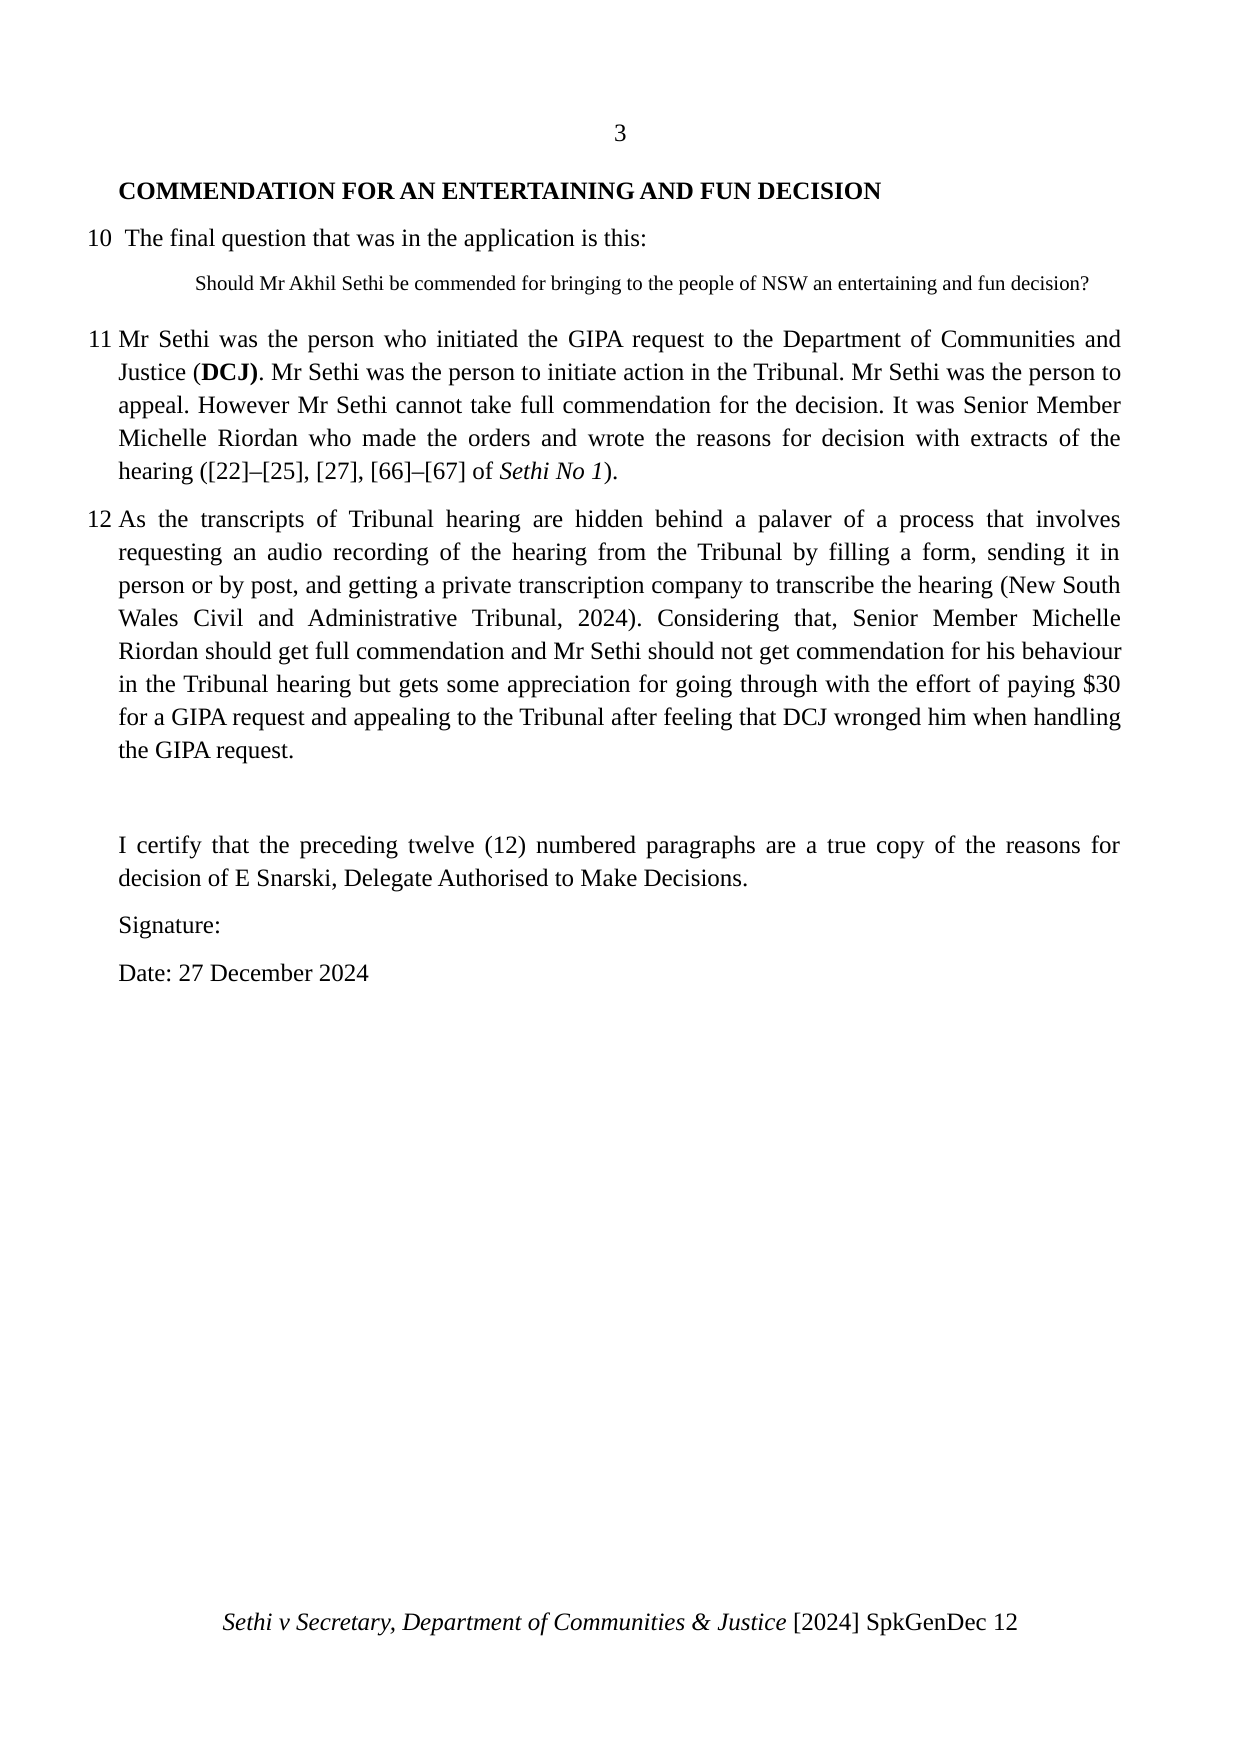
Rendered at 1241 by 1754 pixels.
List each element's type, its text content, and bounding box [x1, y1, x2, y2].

text Date: 27 December 2024 [118, 958, 1122, 987]
list Should Mr Akhil Sethi be commended for bringing to the people of NSW an entertaining and fun decision? [195, 270, 1122, 294]
list Mr Sethi was the person who initiated the GIPA request to the Department of Communities and Justice (DCJ). Mr Sethi was the person to initiate action in the Tribunal. Mr Sethi was the person to appeal. However Mr Sethi cannot take full commendation for the decision. It was Senior Member Michelle Riordan who made the orders and wrote the reasons for decision with extracts of the hearing ([22]–[25], [27], [66]–[67] of Sethi No 1). [118, 324, 1122, 485]
list The final question that was in the application is this: [118, 223, 1122, 252]
text Signature: [118, 911, 1122, 939]
list As the transcripts of Tribunal hearing are hidden behind a palaver of a process that involves requesting an audio recording of the hearing from the Tribunal by filling a form, sending it in person or by post, and getting a private transcription company to transcribe the hearing (New South Wales Civil and Administrative Tribunal, 2024). Considering that, Senior Member Michelle Riordan should get full commendation and Mr Sethi should not get commendation for his behaviour in the Tribunal hearing but gets some appreciation for going through with the effort of paying $30 for a GIPA request and appealing to the Tribunal after feeling that DCJ wronged him when handling the GIPA request. [118, 504, 1122, 763]
subtitle Commendation for an Entertaining and Fun Decision [118, 176, 1122, 205]
list I certify that the preceding twelve (12) numbered paragraphs are a true copy of the reasons for decision of E Snarski, Delegate Authorised to Make Decisions. [118, 830, 1122, 892]
